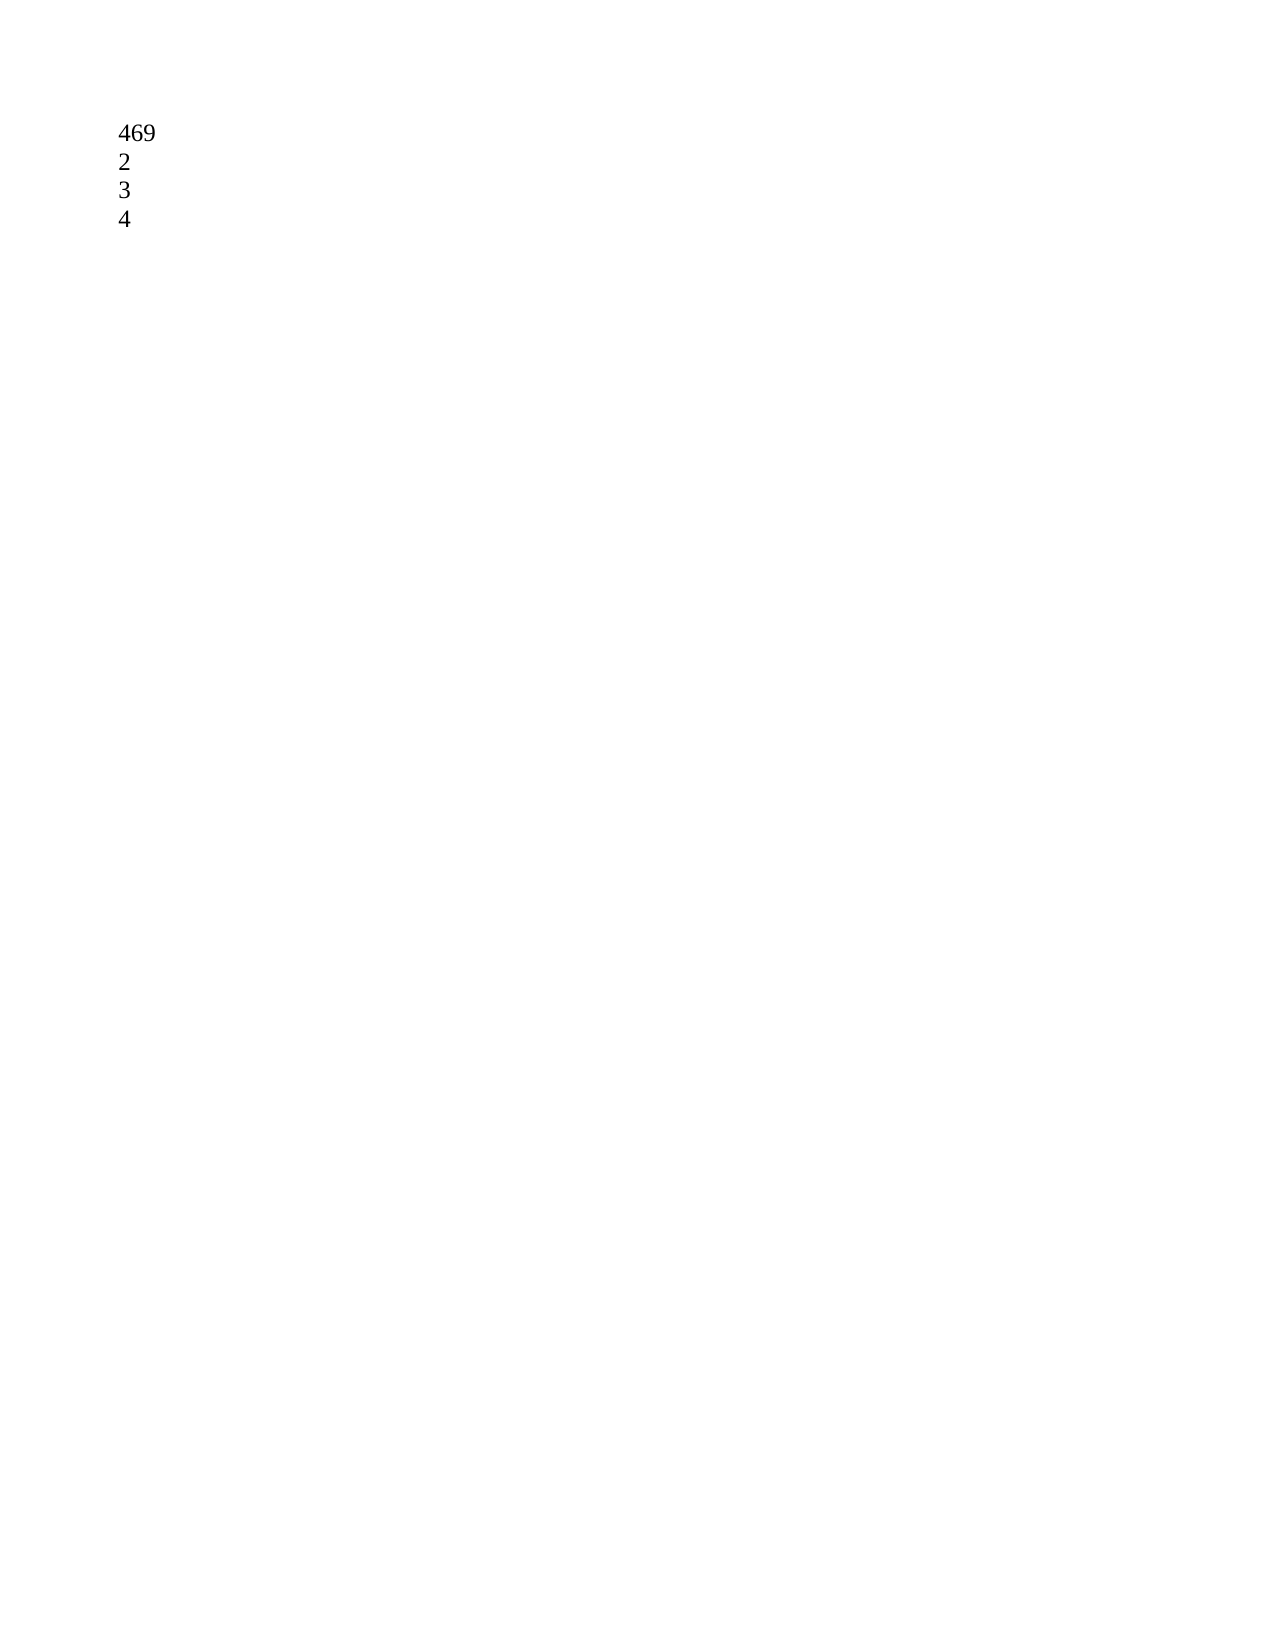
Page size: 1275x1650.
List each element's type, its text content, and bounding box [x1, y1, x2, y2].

text 3 [118, 176, 1157, 204]
text 4 [118, 204, 1157, 233]
text 469 [118, 118, 1157, 147]
text 2 [118, 147, 1157, 176]
